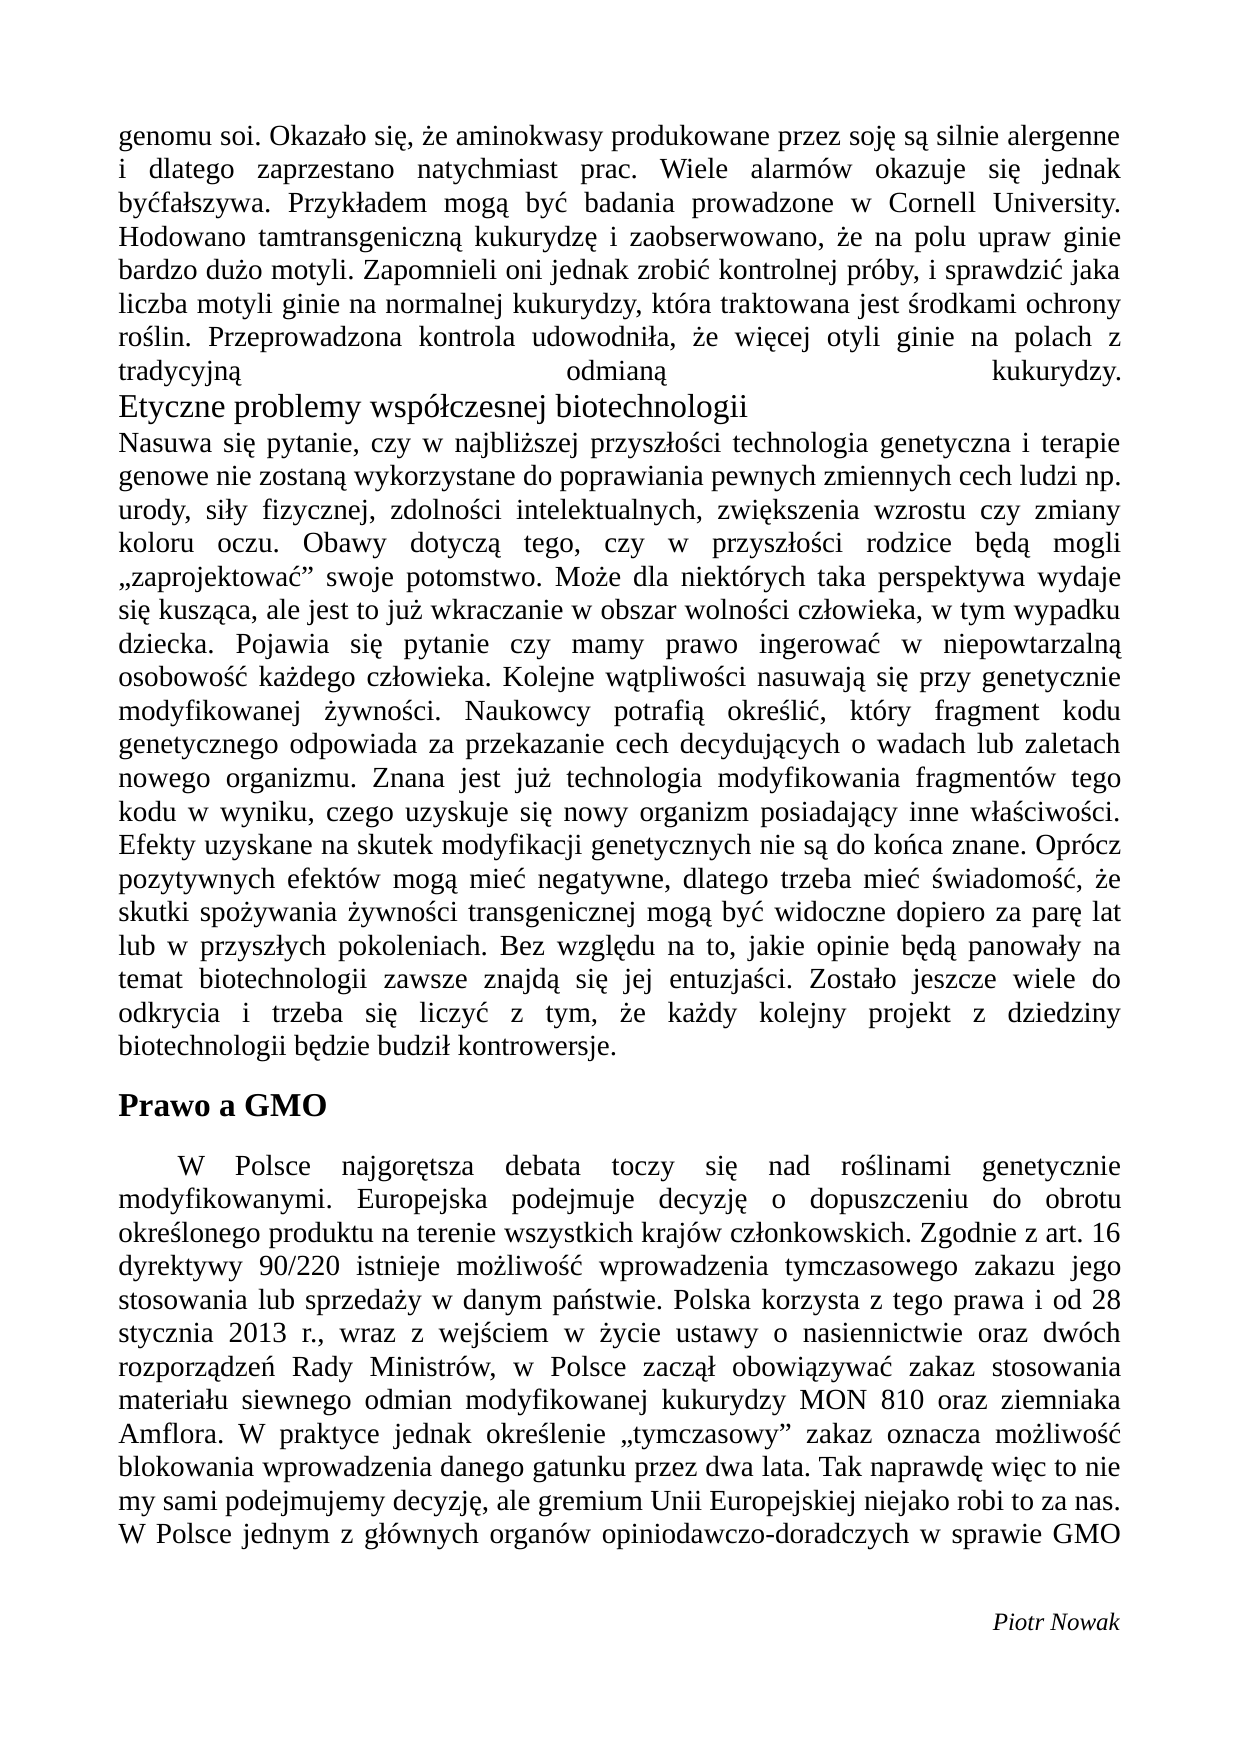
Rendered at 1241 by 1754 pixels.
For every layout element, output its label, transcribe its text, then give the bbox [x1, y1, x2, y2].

text genomu soi. Okazało się, że aminokwasy produkowane przez soję są silnie alergenne i dlatego zaprzestano natychmiast prac. Wiele alarmów okazuje się jednak byćfałszywa. Przykładem mogą być badania prowadzone w Cornell University. Hodowano tamtransgeniczną kukurydzę i zaobserwowano, że na polu upraw ginie bardzo dużo motyli. Zapomnieli oni jednak zrobić kontrolnej próby, i sprawdzić jaka liczba motyli ginie na normalnej kukurydzy, która traktowana jest środkami ochrony roślin. Przeprowadzona kontrola udowodniła, że więcej otyli ginie na polach z tradycyjną odmianą kukurydzy. Etyczne problemy współczesnej biotechnologii [118, 118, 1122, 425]
text Nasuwa się pytanie, czy w najbliższej przyszłości technologia genetyczna i terapie genowe nie zostaną wykorzystane do poprawiania pewnych zmiennych cech ludzi np. urody, siły fizycznej, zdolności intelektualnych, zwiększenia wzrostu czy zmiany koloru oczu. Obawy dotyczą tego, czy w przyszłości rodzice będą mogli „zaprojektować” swoje potomstwo. Może dla niektórych taka perspektywa wydaje się kusząca, ale jest to już wkraczanie w obszar wolności człowieka, w tym wypadku dziecka. Pojawia się pytanie czy mamy prawo ingerować w niepowtarzalną osobowość każdego człowieka. Kolejne wątpliwości nasuwają się przy genetycznie modyfikowanej żywności. Naukowcy potrafią określić, który fragment kodu genetycznego odpowiada za przekazanie cech decydujących o wadach lub zaletach nowego organizmu. Znana jest już technologia modyfikowania fragmentów tego kodu w wyniku, czego uzyskuje się nowy organizm posiadający inne właściwości. Efekty uzyskane na skutek modyfikacji genetycznych nie są do końca znane. Oprócz pozytywnych efektów mogą mieć negatywne, dlatego trzeba mieć świadomość, że skutki spożywania żywności transgenicznej mogą być widoczne dopiero za parę lat lub w przyszłych pokoleniach. Bez względu na to, jakie opinie będą panowały na temat biotechnologii zawsze znajdą się jej entuzjaści. Zostało jeszcze wiele do odkrycia i trzeba się liczyć z tym, że każdy kolejny projekt z dziedziny biotechnologii będzie budził kontrowersje. [118, 425, 1122, 1062]
text W Polsce najgorętsza debata toczy się nad roślinami genetycznie modyfikowanymi. Europejska podejmuje decyzję o dopuszczeniu do obrotu określonego produktu na terenie wszystkich krajów członkowskich. Zgodnie z art. 16 dyrektywy 90/220 istnieje możliwość wprowadzenia tymczasowego zakazu jego stosowania lub sprzedaży w danym państwie. Polska korzysta z tego prawa i od 28 stycznia 2013 r., wraz z wejściem w życie ustawy o nasiennictwie oraz dwóch rozporządzeń Rady Ministrów, w Polsce zaczął obowiązywać zakaz stosowania materiału siewnego odmian modyfikowanej kukurydzy MON 810 oraz ziemniaka Amflora. W praktyce jednak określenie „tymczasowy” zakaz oznacza możliwość blokowania wprowadzenia danego gatunku przez dwa lata. Tak naprawdę więc to nie my sami podejmujemy decyzję, ale gremium Unii Europejskiej niejako robi to za nas. W Polsce jednym z głównych organów opiniodawczo-doradczych w sprawie GMO [118, 1148, 1122, 1550]
text Prawo a GMO [118, 1086, 1122, 1124]
